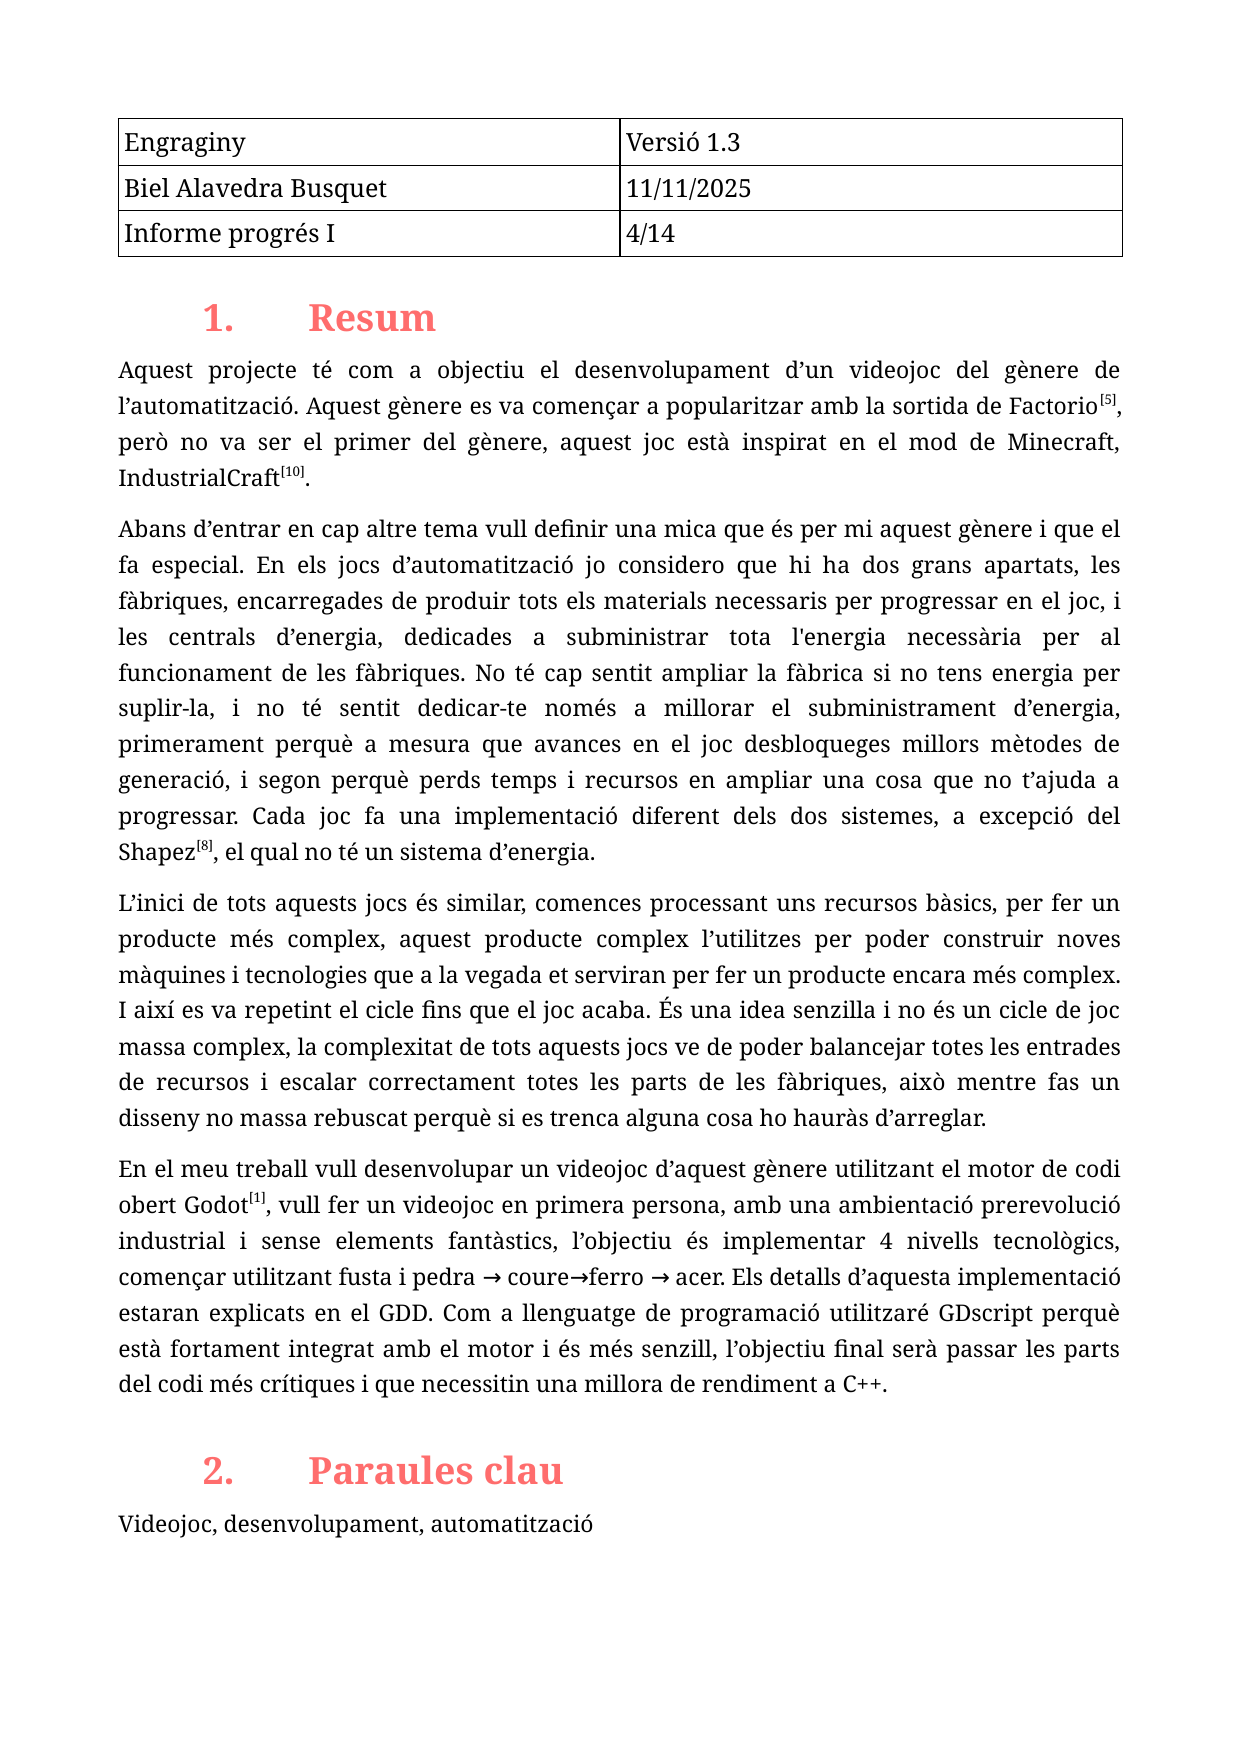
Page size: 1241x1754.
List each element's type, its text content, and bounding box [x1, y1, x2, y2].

text Abans d’entrar en cap altre tema vull definir una mica que és per mi aquest gènere i que el fa especial. En els jocs d’automatització jo considero que hi ha dos grans apartats, les fàbriques, encarregades de produir tots els materials necessaris per progressar en el joc, i les centrals d’energia, dedicades a subministrar tota l'energia necessària per al funcionament de les fàbriques. No té cap sentit ampliar la fàbrica si no tens energia per suplir-la, i no té sentit dedicar-te només a millorar el subministrament d’energia, primerament perquè a mesura que avances en el joc desbloqueges millors mètodes de generació, i segon perquè perds temps i recursos en ampliar una cosa que no t’ajuda a progressar. Cada joc fa una implementació diferent dels dos sistemes, a excepció del Shapez[8], el qual no té un sistema d’energia. [118, 513, 1122, 867]
text Aquest projecte té com a objectiu el desenvolupament d’un videojoc del gènere de l’automatització. Aquest gènere es va començar a popularitzar amb la sortida de Factorio[5], però no va ser el primer del gènere, aquest joc està inspirat en el mod de Minecraft, IndustrialCraft[10]. [118, 354, 1122, 493]
subtitle Paraules clau [193, 1444, 1122, 1495]
text Videojoc, desenvolupament, automatització [118, 1507, 1122, 1539]
text En el meu treball vull desenvolupar un videojoc d’aquest gènere utilitzant el motor de codi obert Godot[1], vull fer un videojoc en primera persona, amb una ambientació prerevolució industrial i sense elements fantàstics, l’objectiu és implementar 4 nivells tecnològics, començar utilitzant fusta i pedra → coure→ferro → acer. Els detalls d’aquesta implementació estaran explicats en el GDD. Com a llenguatge de programació utilitzaré GDscript perquè està fortament integrat amb el motor i és més senzill, l’objectiu final serà passar les parts del codi més crítiques i que necessitin una millora de rendiment a C++. [118, 1153, 1122, 1400]
subtitle Resum [193, 291, 1122, 342]
text L’inici de tots aquests jocs és similar, comences processant uns recursos bàsics, per fer un producte més complex, aquest producte complex l’utilitzes per poder construir noves màquines i tecnologies que a la vegada et serviran per fer un producte encara més complex. I així es va repetint el cicle fins que el joc acaba. És una idea senzilla i no és un cicle de joc massa complex, la complexitat de tots aquests jocs ve de poder balancejar totes les entrades de recursos i escalar correctament totes les parts de les fàbriques, això mentre fas un disseny no massa rebuscat perquè si es trenca alguna cosa ho hauràs d’arreglar. [118, 887, 1122, 1133]
